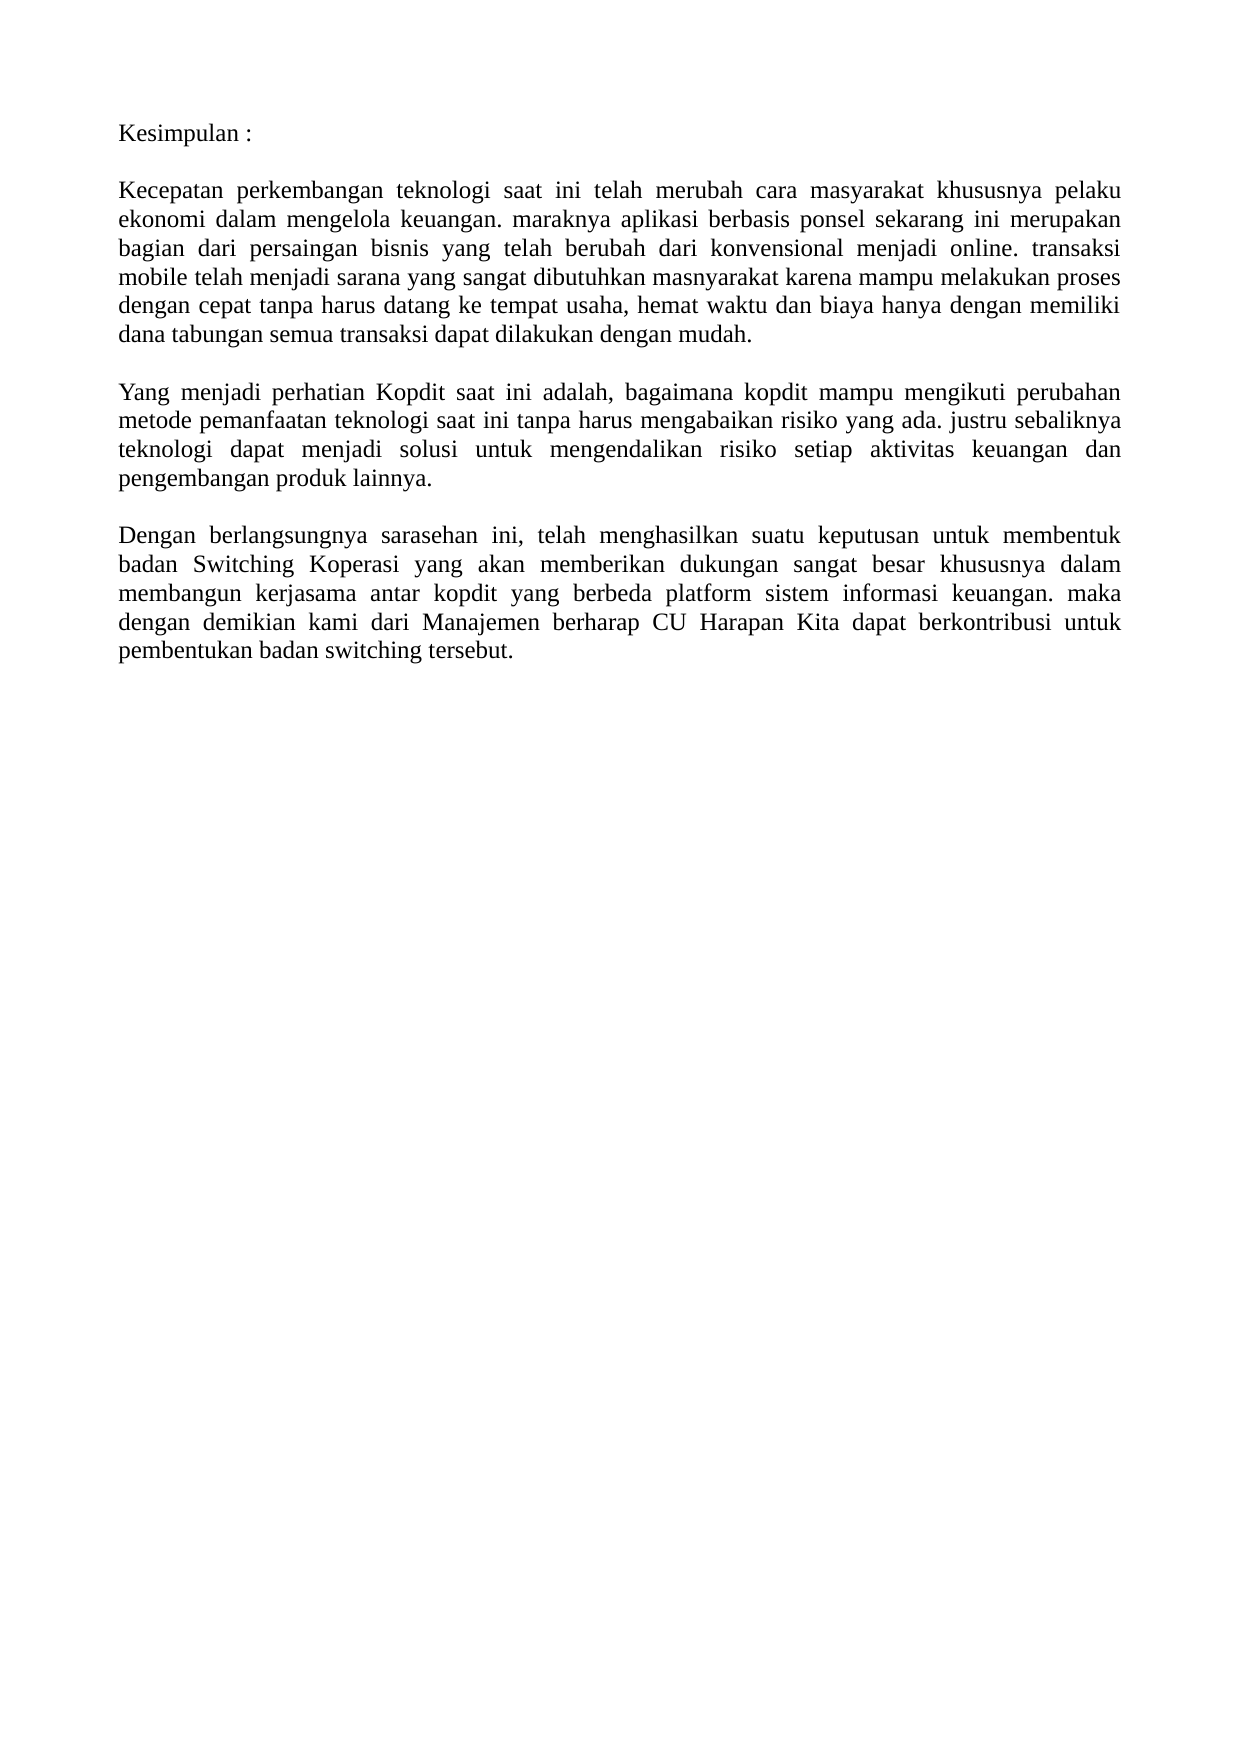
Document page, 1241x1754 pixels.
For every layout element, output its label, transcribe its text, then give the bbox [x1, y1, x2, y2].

text Yang menjadi perhatian Kopdit saat ini adalah, bagaimana kopdit mampu mengikuti perubahan metode pemanfaatan teknologi saat ini tanpa harus mengabaikan risiko yang ada. justru sebaliknya teknologi dapat menjadi solusi untuk mengendalikan risiko setiap aktivitas keuangan dan pengembangan produk lainnya. [118, 377, 1122, 492]
text Kesimpulan : [118, 118, 1122, 147]
text Dengan berlangsungnya sarasehan ini, telah menghasilkan suatu keputusan untuk membentuk badan Switching Koperasi yang akan memberikan dukungan sangat besar khususnya dalam membangun kerjasama antar kopdit yang berbeda platform sistem informasi keuangan. maka dengan demikian kami dari Manajemen berharap CU Harapan Kita dapat berkontribusi untuk pembentukan badan switching tersebut. [118, 521, 1122, 664]
text Kecepatan perkembangan teknologi saat ini telah merubah cara masyarakat khususnya pelaku ekonomi dalam mengelola keuangan. maraknya aplikasi berbasis ponsel sekarang ini merupakan bagian dari persaingan bisnis yang telah berubah dari konvensional menjadi online. transaksi mobile telah menjadi sarana yang sangat dibutuhkan masnyarakat karena mampu melakukan proses dengan cepat tanpa harus datang ke tempat usaha, hemat waktu dan biaya hanya dengan memiliki dana tabungan semua transaksi dapat dilakukan dengan mudah. [118, 176, 1122, 348]
